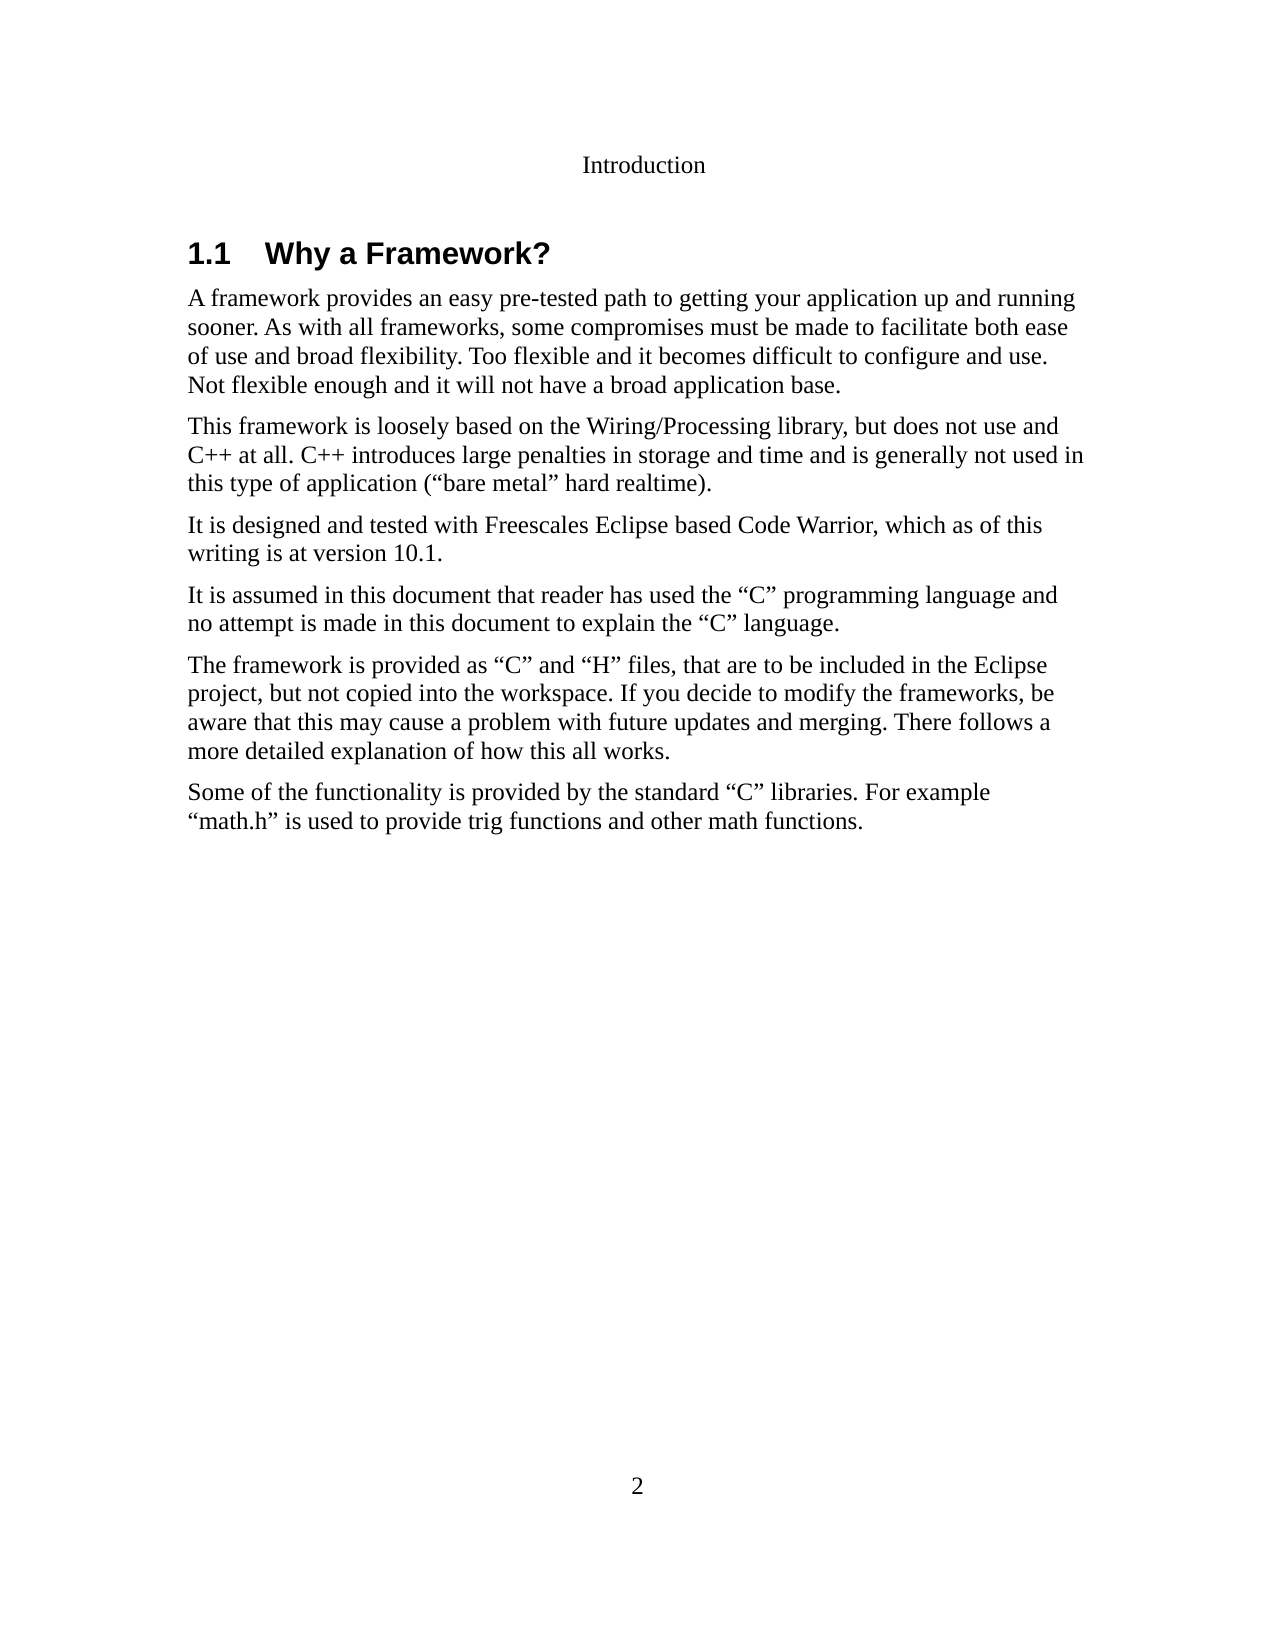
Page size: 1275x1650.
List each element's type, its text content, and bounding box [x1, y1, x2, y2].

text This framework is loosely based on the Wiring/Processing library, but does not use and C++ at all. C++ introduces large penalties in storage and time and is generally not used in this type of application (“bare metal” hard realtime). [187, 411, 1087, 497]
text A framework provides an easy pre-tested path to getting your application up and running sooner. As with all frameworks, some compromises must be made to facilitate both ease of use and broad flexibility. Too flexible and it becomes difficult to configure and use. Not flexible enough and it will not have a broad application base. [187, 283, 1087, 398]
text Some of the functionality is provided by the standard “C” libraries. For example “math.h” is used to provide trig functions and other math functions. [187, 777, 1087, 835]
subtitle Why a Framework? [187, 235, 1087, 271]
text The framework is provided as “C” and “H” files, that are to be included in the Eclipse project, but not copied into the workspace. If you decide to modify the frameworks, be aware that this may cause a problem with future updates and merging. There follows a more detailed explanation of how this all works. [187, 650, 1087, 765]
text It is assumed in this document that reader has used the “C” programming language and no attempt is made in this document to explain the “C” language. [187, 580, 1087, 637]
text It is designed and tested with Freescales Eclipse based Code Warrior, which as of this writing is at version 10.1. [187, 510, 1087, 567]
